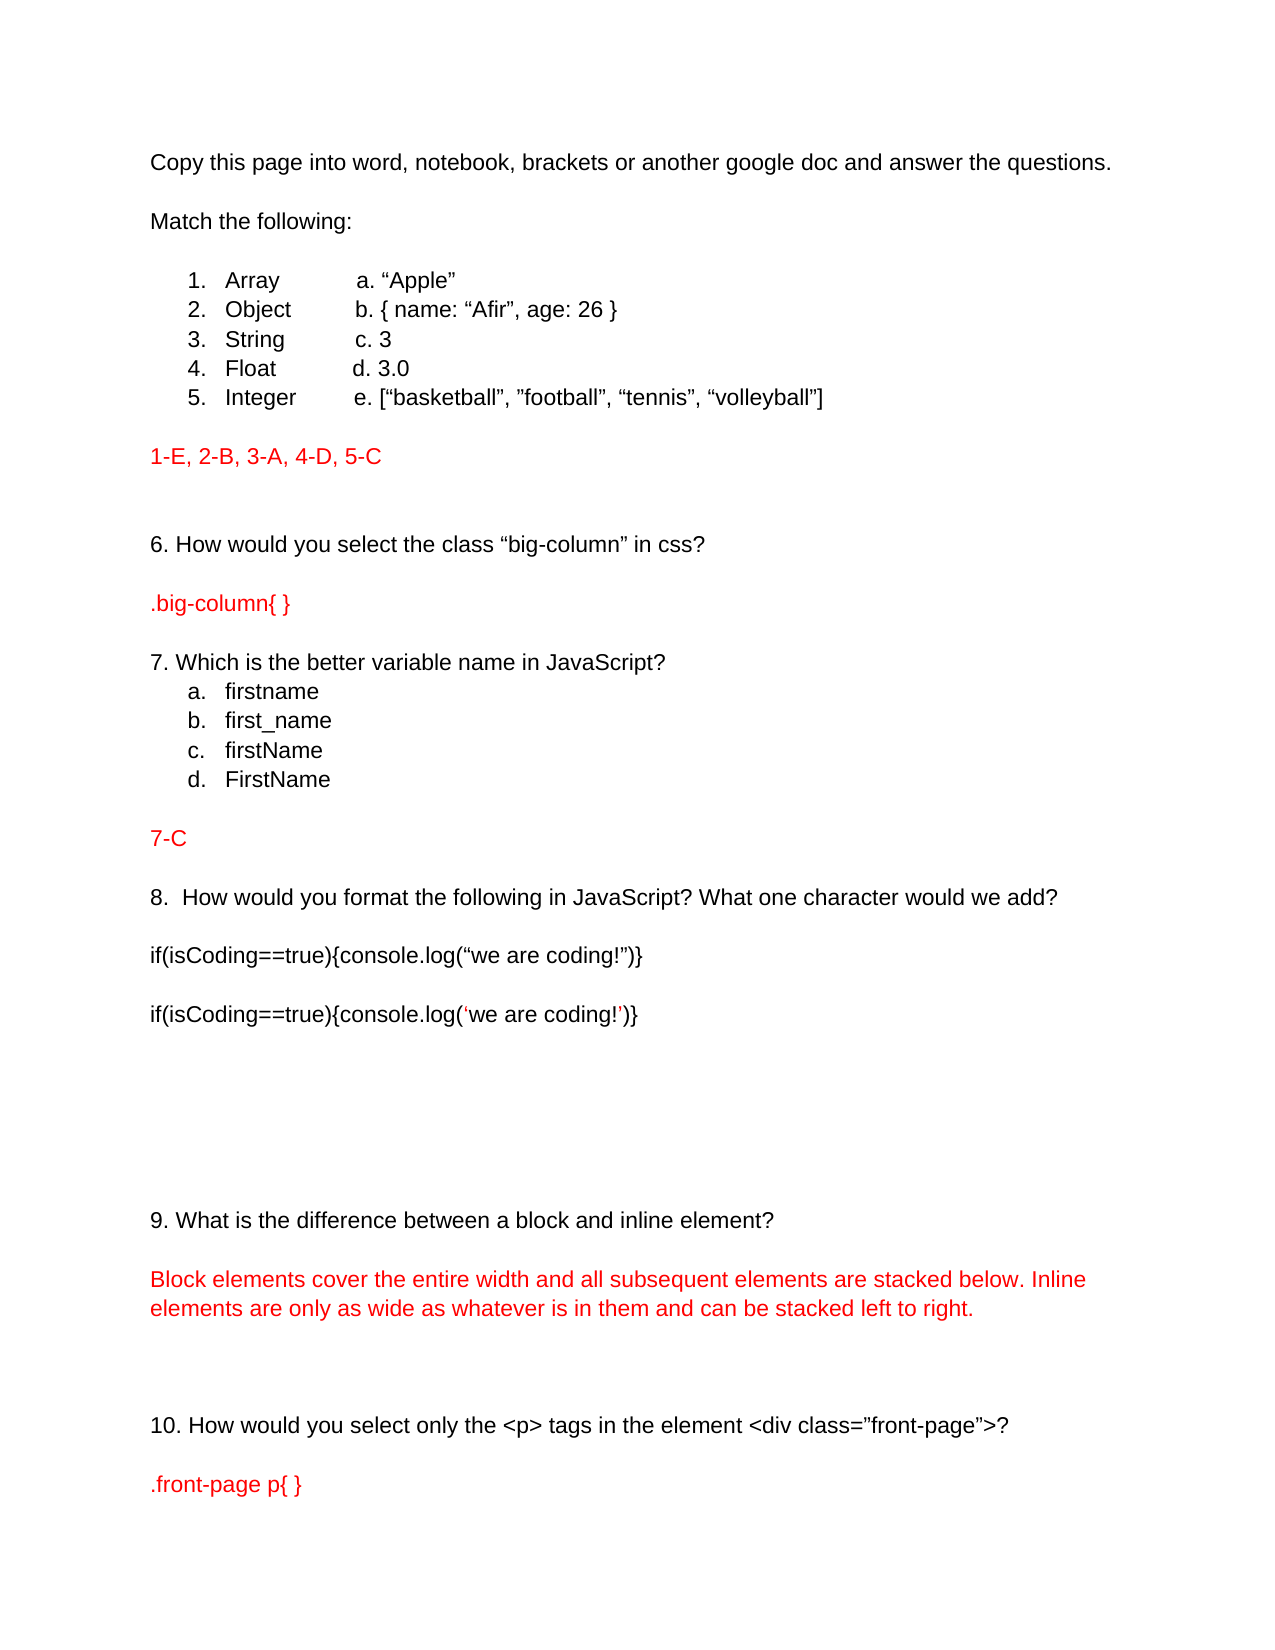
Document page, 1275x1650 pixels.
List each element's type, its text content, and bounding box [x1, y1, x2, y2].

text 9. What is the difference between a block and inline element? [150, 1207, 1125, 1233]
text if(isCoding==true){console.log(‘we are coding!’)} [150, 1002, 1125, 1027]
text if(isCoding==true){console.log(“we are coding!”)} [150, 943, 1125, 969]
text Block elements cover the entire width and all subsequent elements are stacked below. Inline elements are only as wide as whatever is in them and can be stacked left to right. [150, 1266, 1125, 1321]
text 10. How would you select only the <p> tags in the element <div class=”front-page”>? [150, 1413, 1125, 1439]
list Float d. 3.0 [187, 356, 1125, 381]
list firstName [187, 737, 1125, 763]
list Object b. { name: “Afir”, age: 26 } [187, 297, 1125, 322]
list first_name [187, 708, 1125, 734]
text .big-column{ } [150, 591, 1125, 616]
text .front-page p{ } [150, 1472, 1125, 1497]
list Array a. “Apple” [187, 267, 1125, 293]
text 1-E, 2-B, 3-A, 4-D, 5-C [150, 444, 1125, 469]
text Match the following: [150, 209, 1125, 234]
text 7. Which is the better variable name in JavaScript? [150, 649, 1125, 675]
list String c. 3 [187, 326, 1125, 352]
text Copy this page into word, notebook, brackets or another google doc and answer the questions. [150, 150, 1125, 176]
text 8. How would you format the following in JavaScript? What one character would we add? [150, 884, 1125, 910]
text 7-C [150, 826, 1125, 851]
list FirstName [187, 767, 1125, 792]
text 6. How would you select the class “big-column” in css? [150, 532, 1125, 557]
list Integer e. [“basketball”, ”football”, “tennis”, “volleyball”] [187, 385, 1125, 411]
list firstname [187, 679, 1125, 704]
